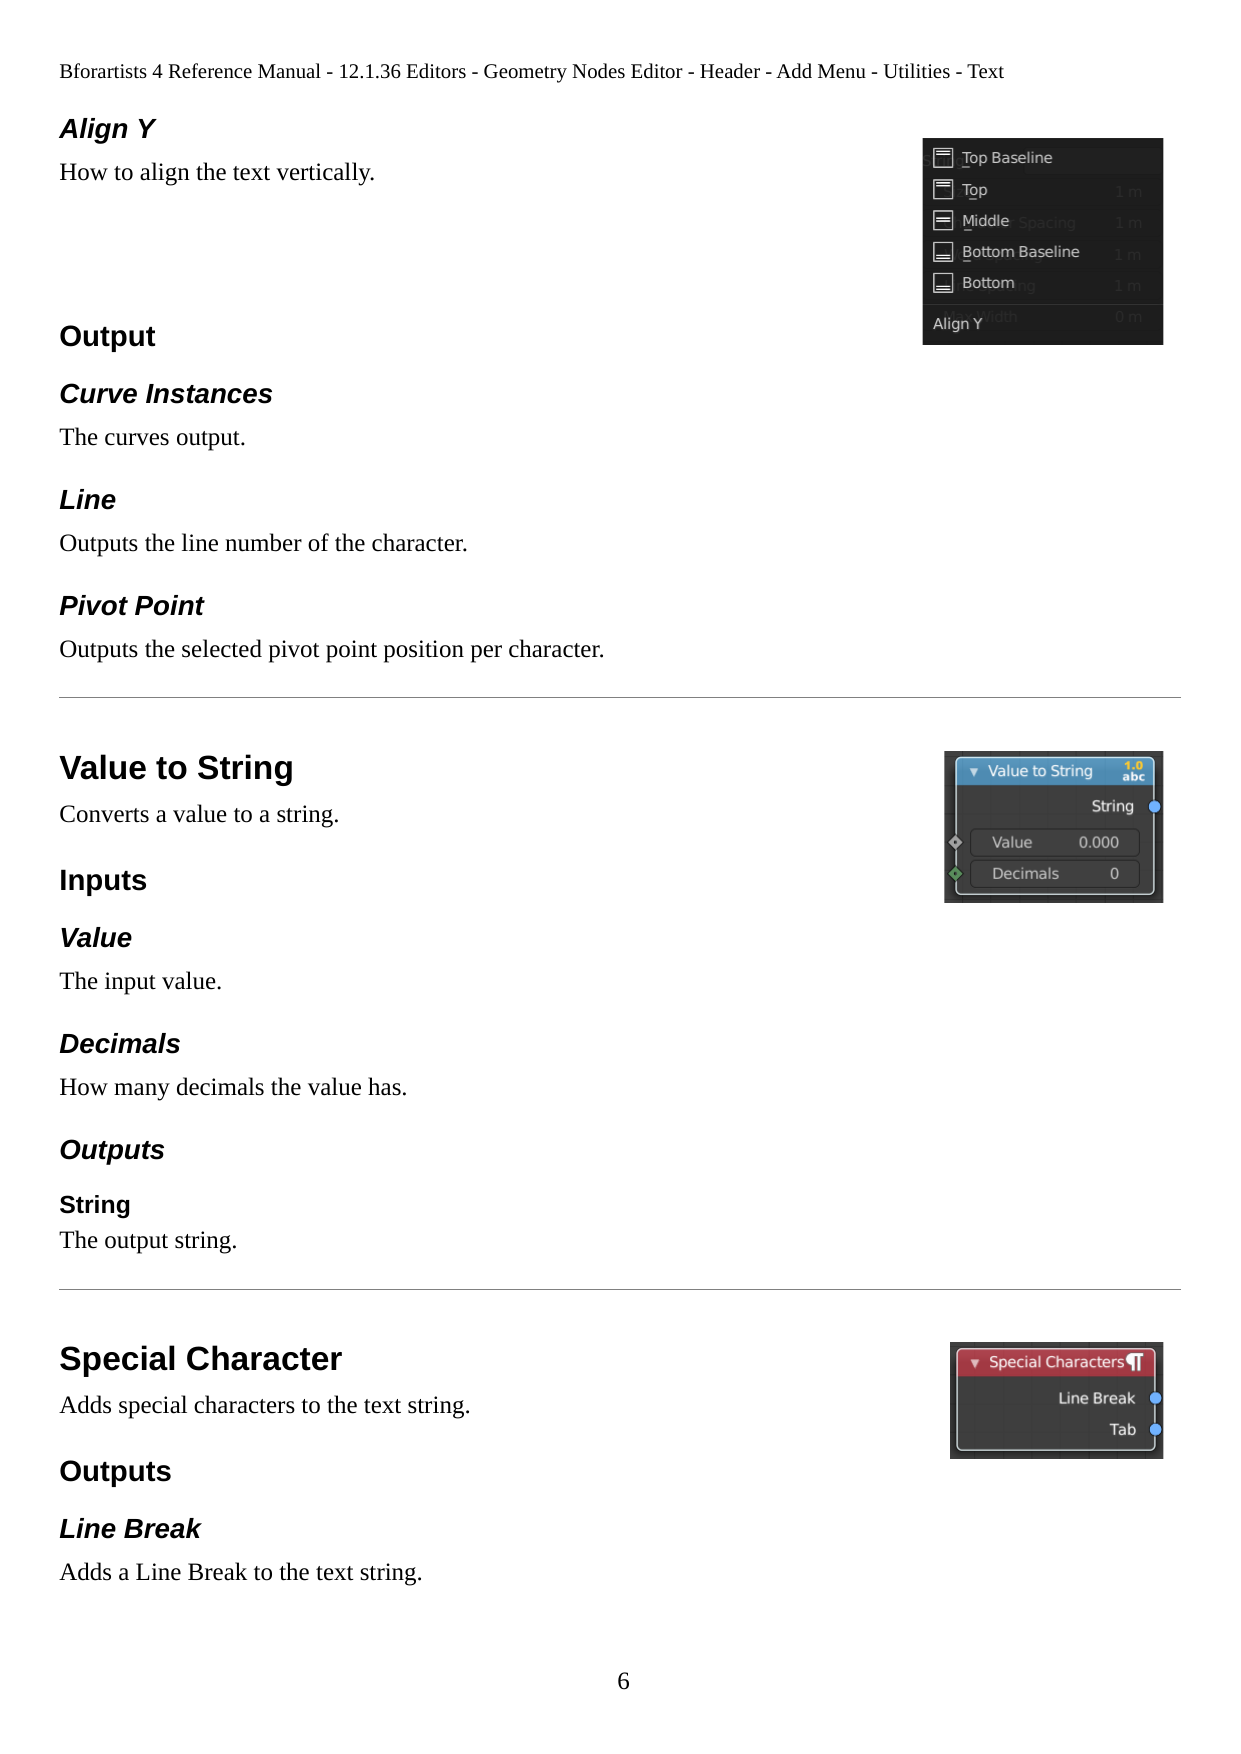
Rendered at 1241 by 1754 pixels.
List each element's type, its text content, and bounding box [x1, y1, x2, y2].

text Adds a Line Break to the text string. [59, 1557, 1181, 1586]
subtitle Line Break [59, 1512, 1181, 1544]
subtitle String [59, 1190, 1181, 1219]
picture [944, 751, 1164, 903]
text How to align the text vertically. [59, 157, 922, 186]
text Outputs the line number of the character. [59, 528, 1181, 557]
picture [950, 1342, 1164, 1459]
text How many decimals the value has. [59, 1072, 1181, 1100]
text Converts a value to a string. [59, 799, 944, 828]
subtitle Inputs [59, 863, 944, 896]
subtitle Special Character [59, 1339, 1181, 1378]
subtitle Value to String [59, 748, 1181, 786]
subtitle [1164, 863, 1181, 896]
subtitle Pivot Point [59, 589, 1181, 621]
text The output string. [59, 1225, 1181, 1254]
text Outputs the selected pivot point position per character. [59, 634, 1181, 662]
text The curves output. [59, 422, 1181, 451]
text Adds special characters to the text string. [59, 1390, 950, 1419]
text The input value. [59, 966, 1181, 994]
subtitle Outputs [59, 1133, 1181, 1165]
subtitle Line [59, 483, 1181, 515]
subtitle Curve Instances [59, 377, 1181, 409]
picture [922, 138, 1164, 345]
subtitle Decimals [59, 1027, 1181, 1059]
subtitle Value [59, 921, 1181, 953]
subtitle Outputs [59, 1454, 1181, 1487]
subtitle Output [59, 319, 1181, 352]
subtitle Align Y [59, 113, 1181, 144]
